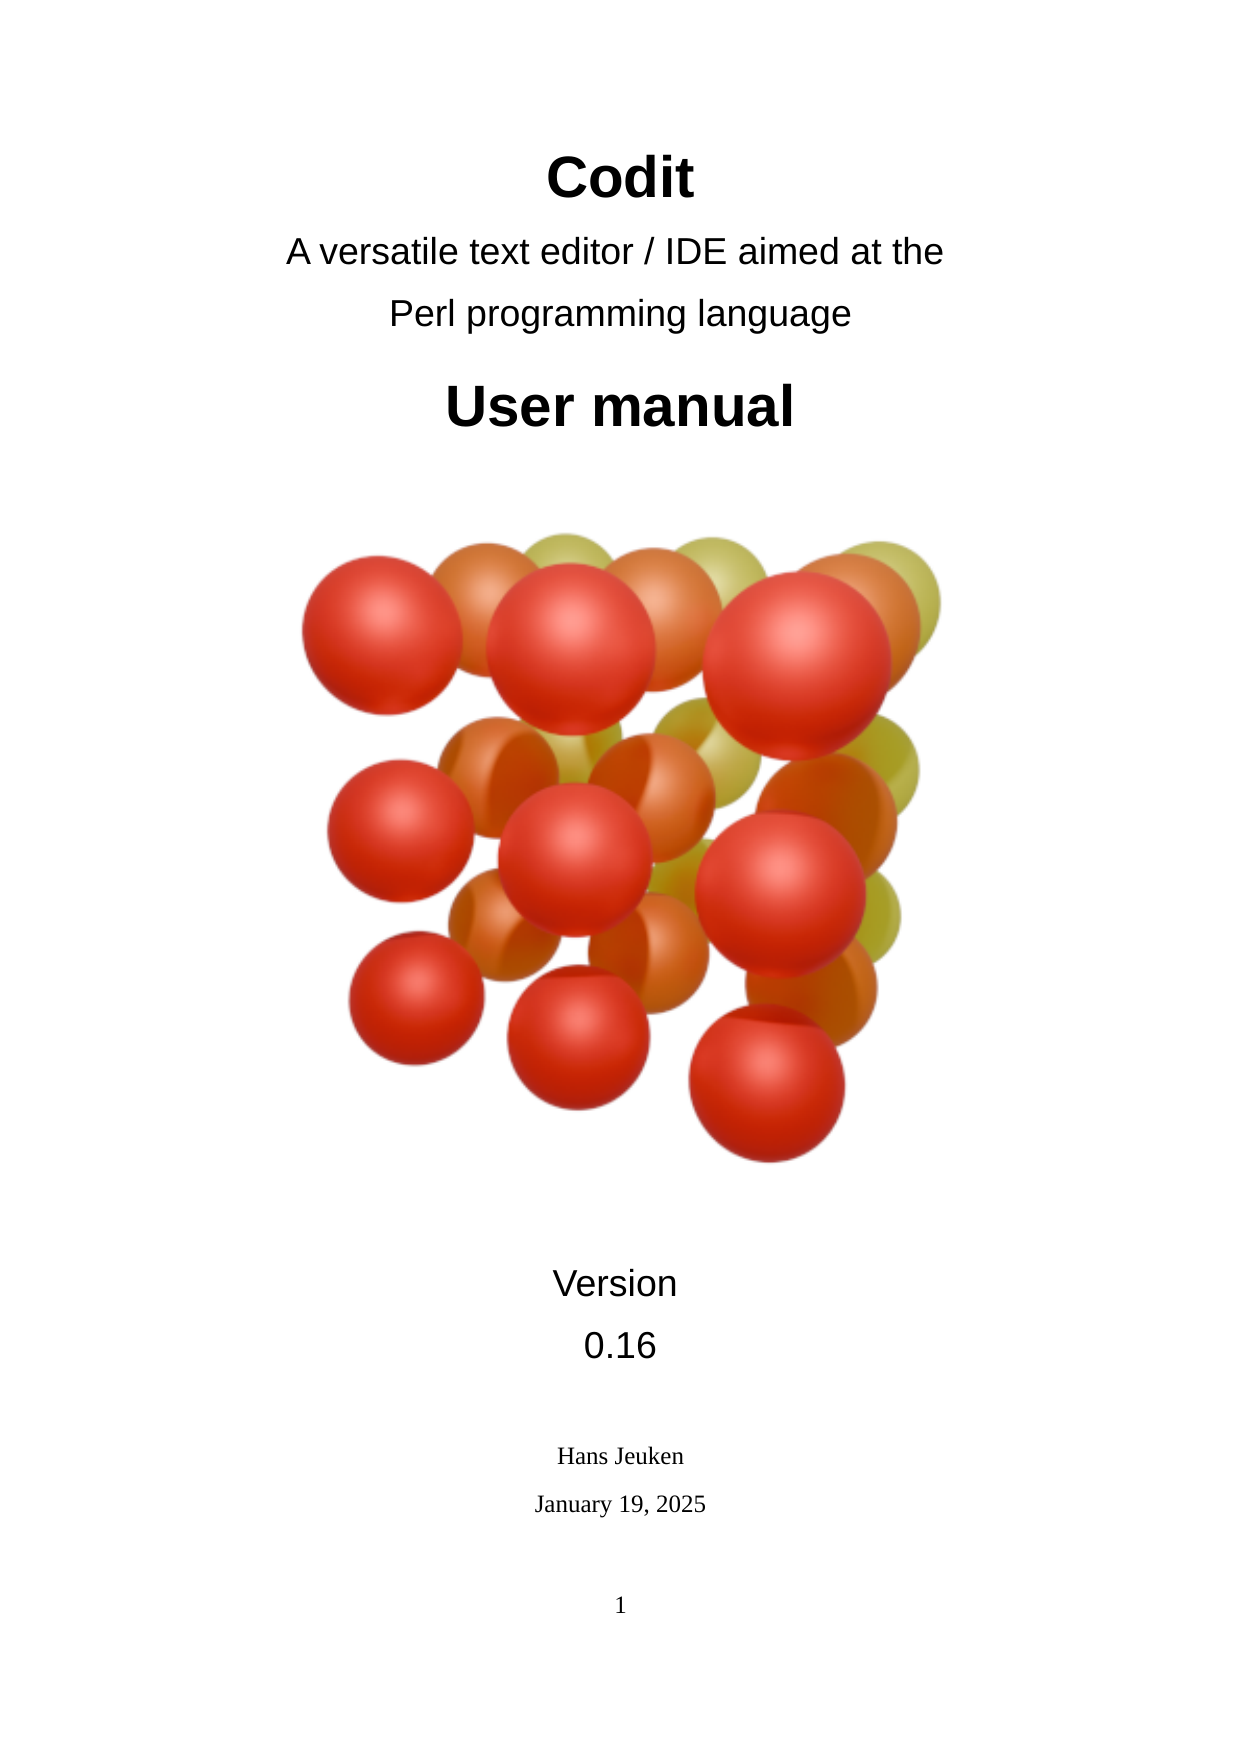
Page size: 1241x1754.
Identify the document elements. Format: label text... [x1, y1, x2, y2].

subtitle Version [118, 1262, 1122, 1305]
picture [286, 519, 954, 1186]
text Hans Jeuken [118, 1441, 1122, 1470]
text January 19, 2025 [118, 1489, 1122, 1517]
subtitle Perl programming language [118, 291, 1122, 334]
title User manual [118, 371, 1122, 438]
subtitle 0.16 [118, 1323, 1122, 1367]
title Codit [118, 143, 1122, 210]
subtitle A versatile text editor / IDE aimed at the [118, 229, 1122, 272]
